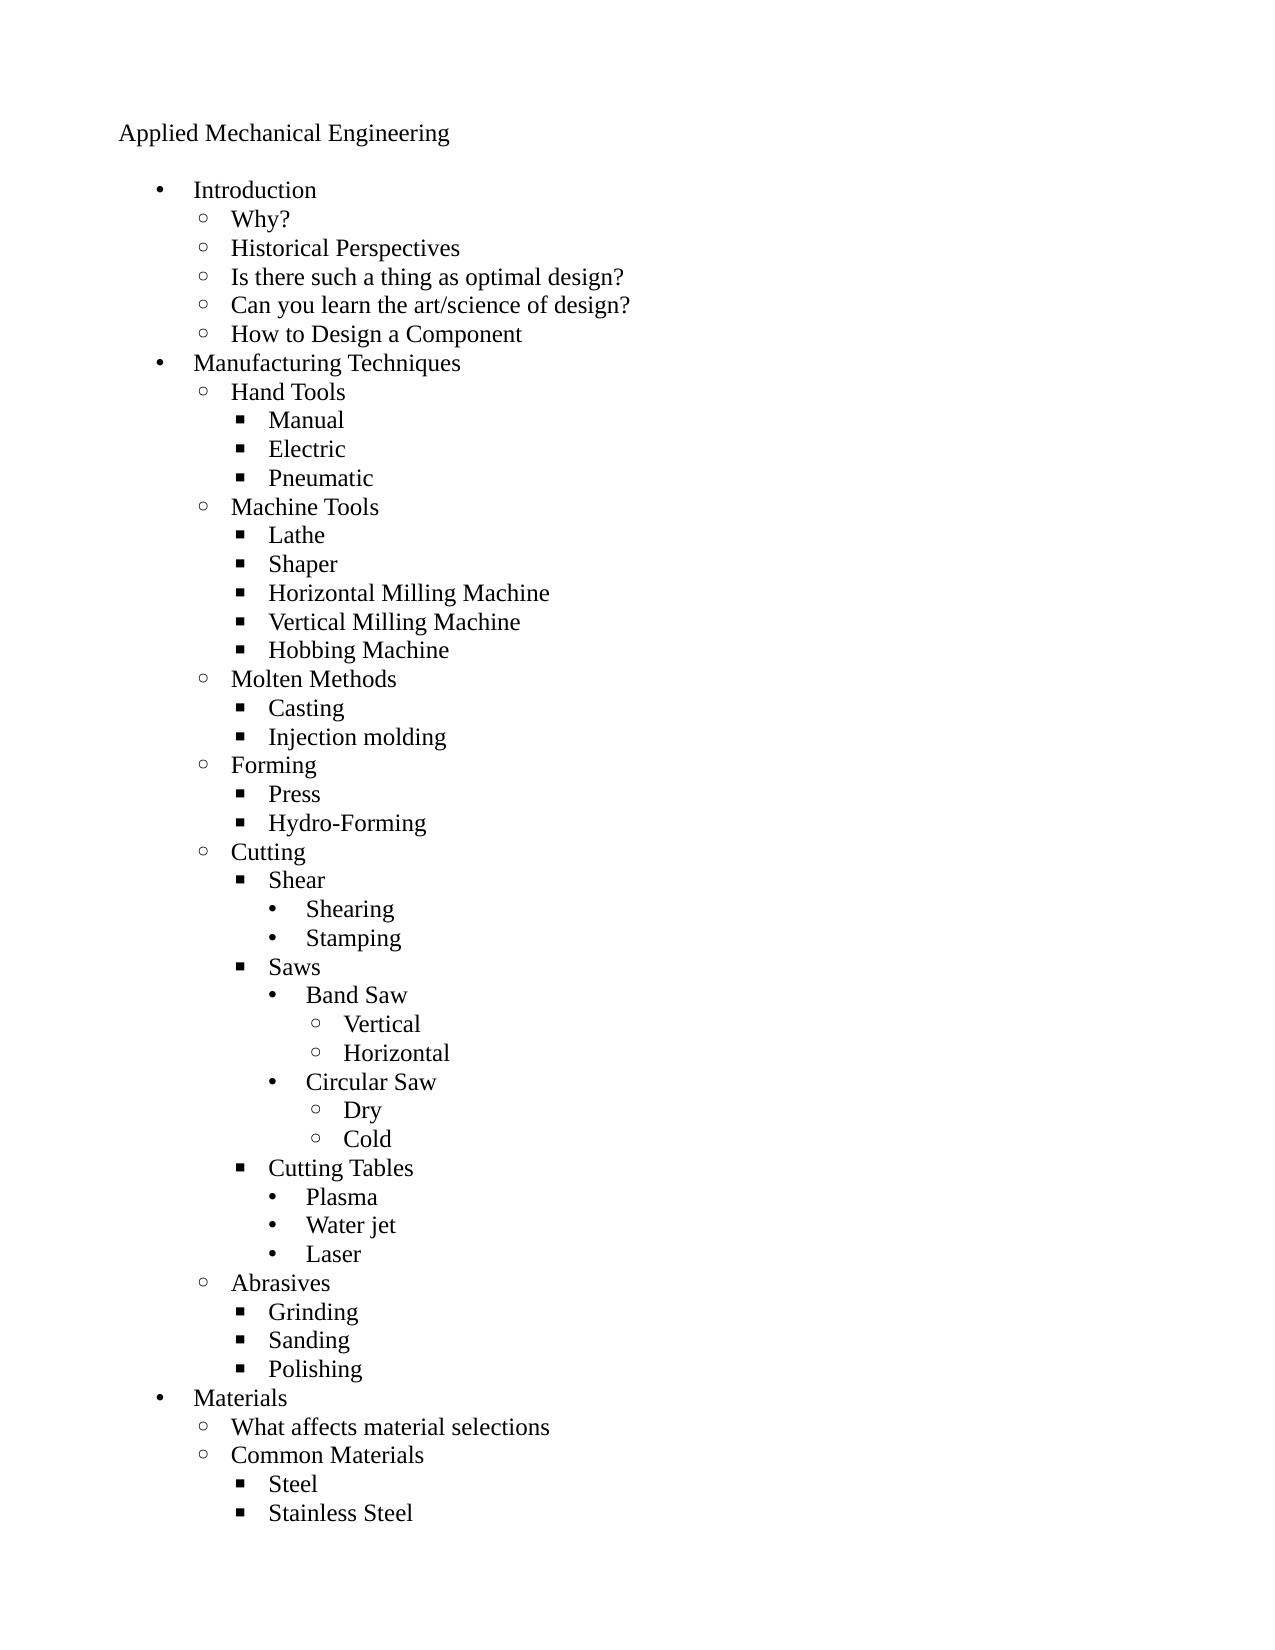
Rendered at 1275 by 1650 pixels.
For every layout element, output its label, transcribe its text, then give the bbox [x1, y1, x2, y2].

list Band Saw [268, 981, 1157, 1009]
list Vertical [306, 1009, 1157, 1038]
list Forming [193, 751, 1157, 779]
list Cutting Tables [231, 1153, 1157, 1182]
list Introduction [156, 176, 1157, 204]
list Water jet [268, 1211, 1157, 1239]
list Shear [231, 866, 1157, 894]
list Common Materials [193, 1441, 1157, 1469]
list Hobbing Machine [231, 636, 1157, 664]
list Cutting [193, 837, 1157, 866]
list Historical Perspectives [193, 233, 1157, 262]
list Electric [231, 434, 1157, 463]
list Circular Saw [268, 1067, 1157, 1096]
list Hydro-Forming [231, 808, 1157, 837]
list What affects material selections [193, 1412, 1157, 1441]
list Shaper [231, 549, 1157, 578]
list Manufacturing Techniques [156, 348, 1157, 377]
list Dry [306, 1096, 1157, 1124]
list Laser [268, 1239, 1157, 1268]
list Pneumatic [231, 463, 1157, 492]
list Hand Tools [193, 377, 1157, 406]
list Molten Methods [193, 664, 1157, 693]
list Polishing [231, 1354, 1157, 1383]
list Stainless Steel [231, 1498, 1157, 1527]
list Cold [306, 1124, 1157, 1153]
list Why? [193, 204, 1157, 233]
list Shearing [268, 894, 1157, 923]
list Can you learn the art/science of design? [193, 291, 1157, 319]
list Is there such a thing as optimal design? [193, 262, 1157, 291]
list Press [231, 779, 1157, 808]
list Horizontal [306, 1038, 1157, 1067]
list Sanding [231, 1326, 1157, 1354]
list Grinding [231, 1297, 1157, 1326]
list Stamping [268, 923, 1157, 952]
list Machine Tools [193, 492, 1157, 521]
list Saws [231, 952, 1157, 981]
list Abrasives [193, 1268, 1157, 1297]
list Injection molding [231, 722, 1157, 751]
list Plasma [268, 1182, 1157, 1211]
text Applied Mechanical Engineering [118, 118, 1157, 147]
list Lathe [231, 521, 1157, 549]
list Steel [231, 1469, 1157, 1498]
list Vertical Milling Machine [231, 607, 1157, 636]
list Materials [156, 1383, 1157, 1412]
list Casting [231, 693, 1157, 722]
list Manual [231, 406, 1157, 434]
list How to Design a Component [193, 319, 1157, 348]
list Horizontal Milling Machine [231, 578, 1157, 607]
